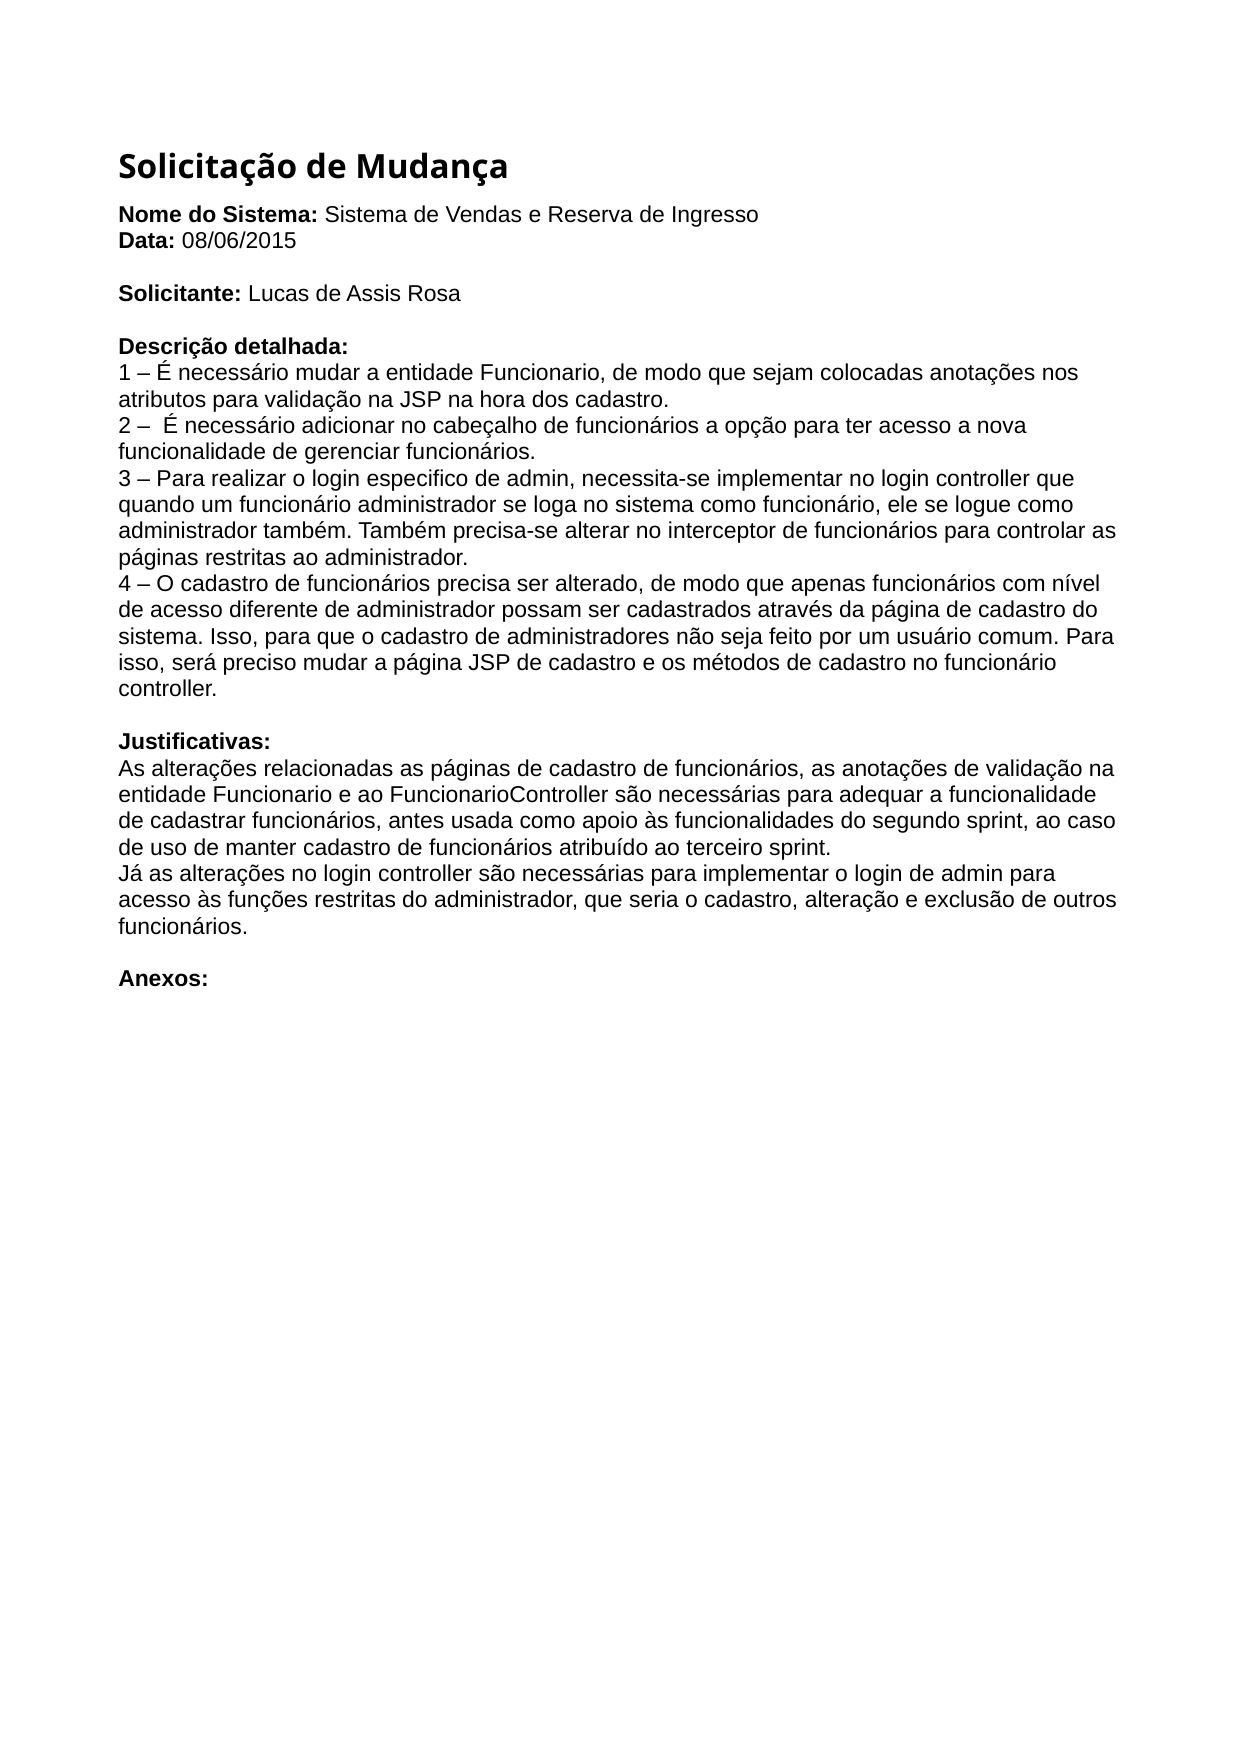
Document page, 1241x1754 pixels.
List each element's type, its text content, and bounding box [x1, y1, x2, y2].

text 4 – O cadastro de funcionários precisa ser alterado, de modo que apenas funcionários com nível de acesso diferente de administrador possam ser cadastrados através da página de cadastro do sistema. Isso, para que o cadastro de administradores não seja feito por um usuário comum. Para isso, será preciso mudar a página JSP de cadastro e os métodos de cadastro no funcionário controller. [118, 570, 1122, 702]
text 1 – É necessário mudar a entidade Funcionario, de modo que sejam colocadas anotações nos atributos para validação na JSP na hora dos cadastro. [118, 359, 1122, 412]
text Descrição detalhada: [118, 333, 1122, 359]
subtitle Solicitação de Mudança [118, 143, 1122, 188]
text Nome do Sistema: Sistema de Vendas e Reserva de Ingresso [118, 201, 1122, 227]
text Justificativas: [118, 728, 1122, 754]
text Solicitante: Lucas de Assis Rosa [118, 280, 1122, 306]
text 3 – Para realizar o login especifico de admin, necessita-se implementar no login controller que quando um funcionário administrador se loga no sistema como funcionário, ele se logue como administrador também. Também precisa-se alterar no interceptor de funcionários para controlar as páginas restritas ao administrador. [118, 464, 1122, 570]
text Já as alterações no login controller são necessárias para implementar o login de admin para acesso às funções restritas do administrador, que seria o cadastro, alteração e exclusão de outros funcionários. [118, 860, 1122, 939]
text 2 – É necessário adicionar no cabeçalho de funcionários a opção para ter acesso a nova funcionalidade de gerenciar funcionários. [118, 412, 1122, 464]
text Anexos: [118, 965, 1122, 992]
text As alterações relacionadas as páginas de cadastro de funcionários, as anotações de validação na entidade Funcionario e ao FuncionarioController são necessárias para adequar a funcionalidade de cadastrar funcionários, antes usada como apoio às funcionalidades do segundo sprint, ao caso de uso de manter cadastro de funcionários atribuído ao terceiro sprint. [118, 754, 1122, 860]
text Data: 08/06/2015 [118, 227, 1122, 254]
